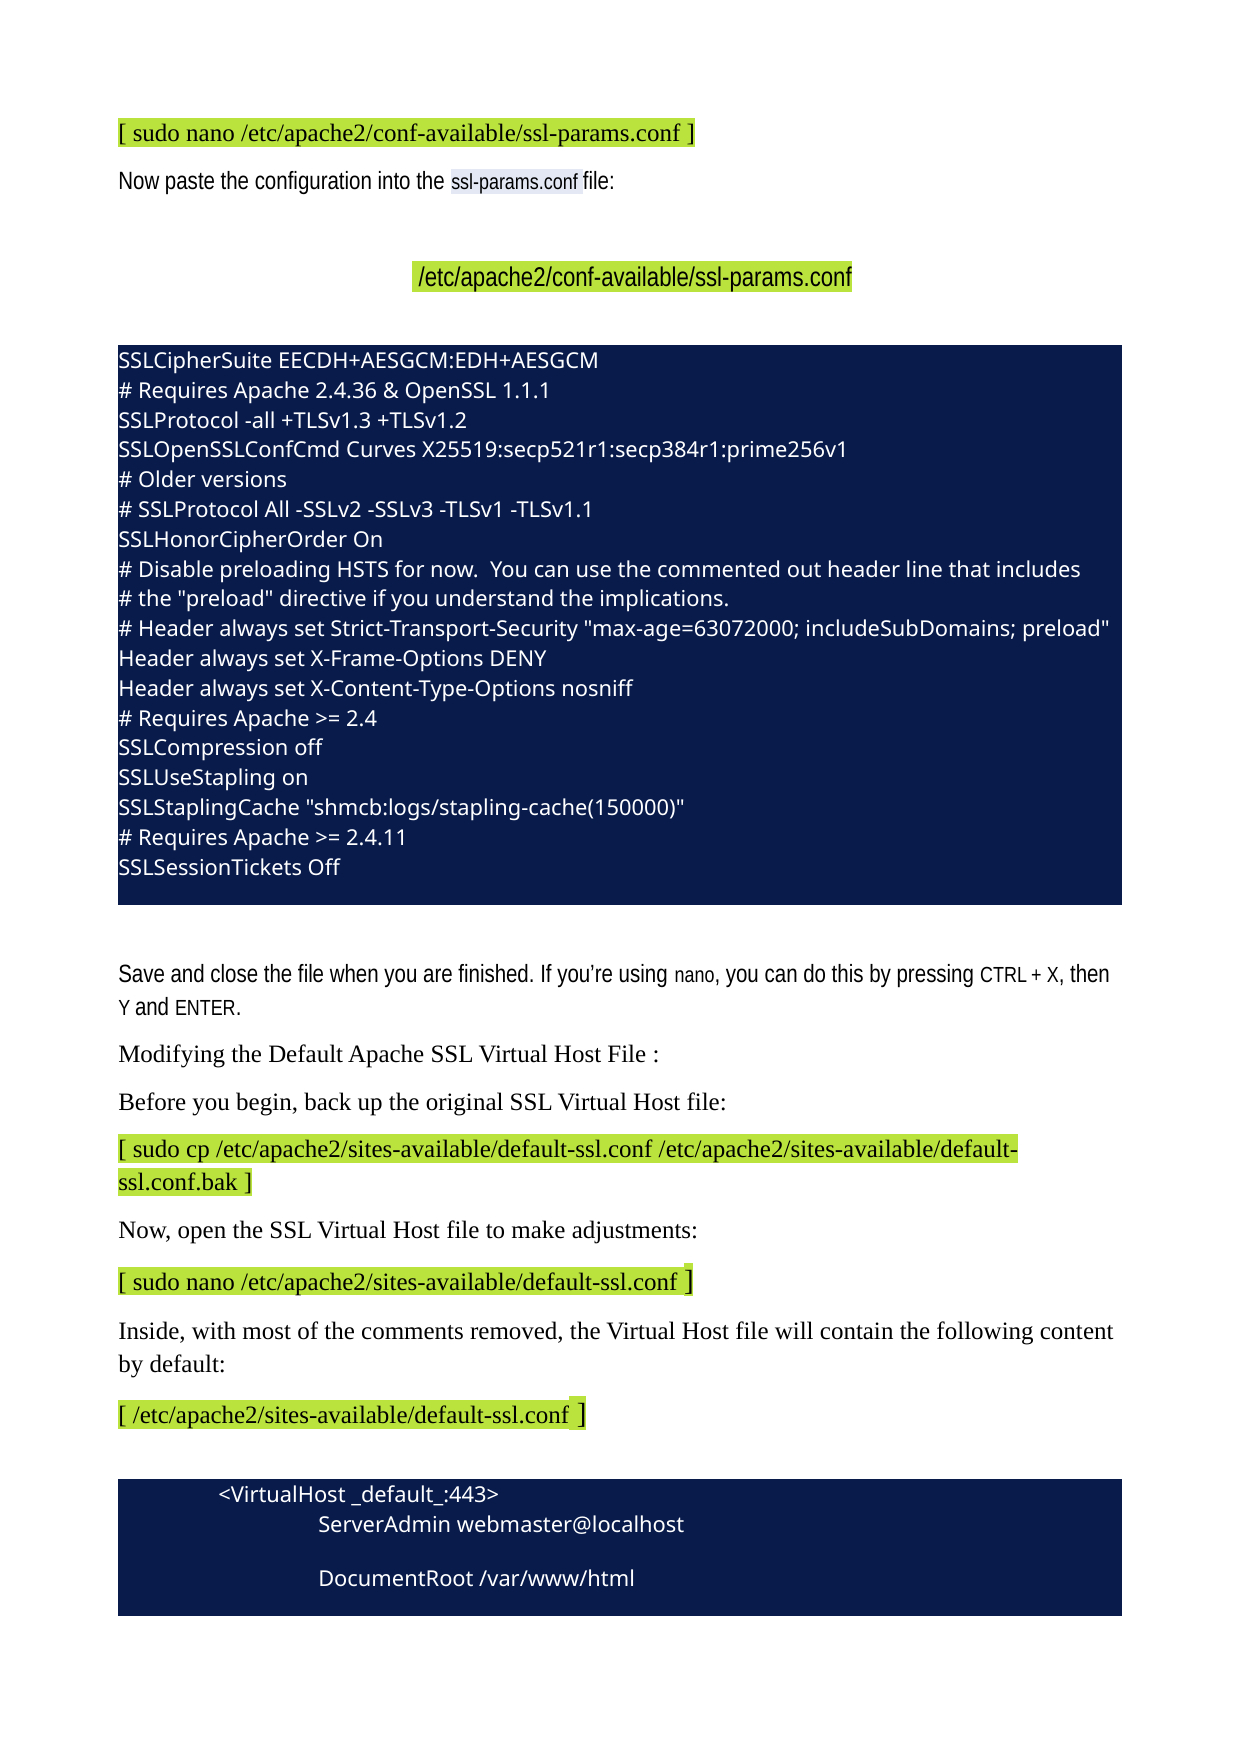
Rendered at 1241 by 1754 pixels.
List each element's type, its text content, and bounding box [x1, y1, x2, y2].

text SSLUseStapling on [118, 762, 1122, 792]
text Inside, with most of the comments removed, the Virtual Host file will contain the following content by default: [118, 1316, 1122, 1377]
text SSLProtocol -all +TLSv1.3 +TLSv1.2 [118, 405, 1122, 434]
text <IfModule mod_ssl.c> [118, 1449, 1122, 1479]
text <VirtualHost _default_:443> [118, 1479, 1122, 1509]
text # Requires Apache 2.4.36 & OpenSSL 1.1.1 [118, 375, 1122, 405]
text SSLOpenSSLConfCmd Curves X25519:secp521r1:secp384r1:prime256v1 [118, 434, 1122, 464]
text [ sudo nano /etc/apache2/sites-available/default-ssl.conf ] [118, 1263, 1122, 1296]
text SSLCipherSuite EECDH+AESGCM:EDH+AESGCM [118, 345, 1122, 375]
text # SSLProtocol All -SSLv2 -SSLv3 -TLSv1 -TLSv1.1 [118, 494, 1122, 524]
text SSLHonorCipherOrder On [118, 524, 1122, 554]
text # Disable preloading HSTS for now. You can use the commented out header line that includes [118, 554, 1122, 583]
text /etc/apache2/conf-available/ssl-params.conf [118, 261, 1122, 292]
text # Requires Apache >= 2.4.11 [118, 822, 1122, 852]
text SSLSessionTickets Off [118, 852, 1122, 881]
text Header always set X-Content-Type-Options nosniff [118, 673, 1122, 703]
text # Header always set Strict-Transport-Security "max-age=63072000; includeSubDomains; preload" [118, 613, 1122, 643]
text # the "preload" directive if you understand the implications. [118, 583, 1122, 613]
text SSLCompression off [118, 732, 1122, 762]
text Now, open the SSL Virtual Host file to make adjustments: [118, 1215, 1122, 1244]
text Header always set X-Frame-Options DENY [118, 643, 1122, 673]
text DocumentRoot /var/www/html [118, 1562, 1122, 1592]
text Now paste the configuration into the ssl-params.conf file: [118, 166, 1122, 194]
text ServerAdmin webmaster@localhost [118, 1509, 1122, 1539]
text Modifying the Default Apache SSL Virtual Host File : [118, 1039, 1122, 1068]
text [ sudo cp /etc/apache2/sites-available/default-ssl.conf /etc/apache2/sites-available/default-ssl.conf.bak ] [118, 1134, 1122, 1196]
text # Requires Apache >= 2.4 [118, 703, 1122, 732]
text # Older versions [118, 464, 1122, 494]
text [ sudo nano /etc/apache2/conf-available/ssl-params.conf ] [118, 118, 1122, 147]
text SSLStaplingCache "shmcb:logs/stapling-cache(150000)" [118, 792, 1122, 822]
text Before you begin, back up the original SSL Virtual Host file: [118, 1087, 1122, 1116]
text Save and close the file when you are finished. If you’re using nano, you can do this by pressing CTRL + X, then Y and ENTER. [118, 959, 1122, 1020]
text [ /etc/apache2/sites-available/default-ssl.conf ] [118, 1396, 1122, 1430]
